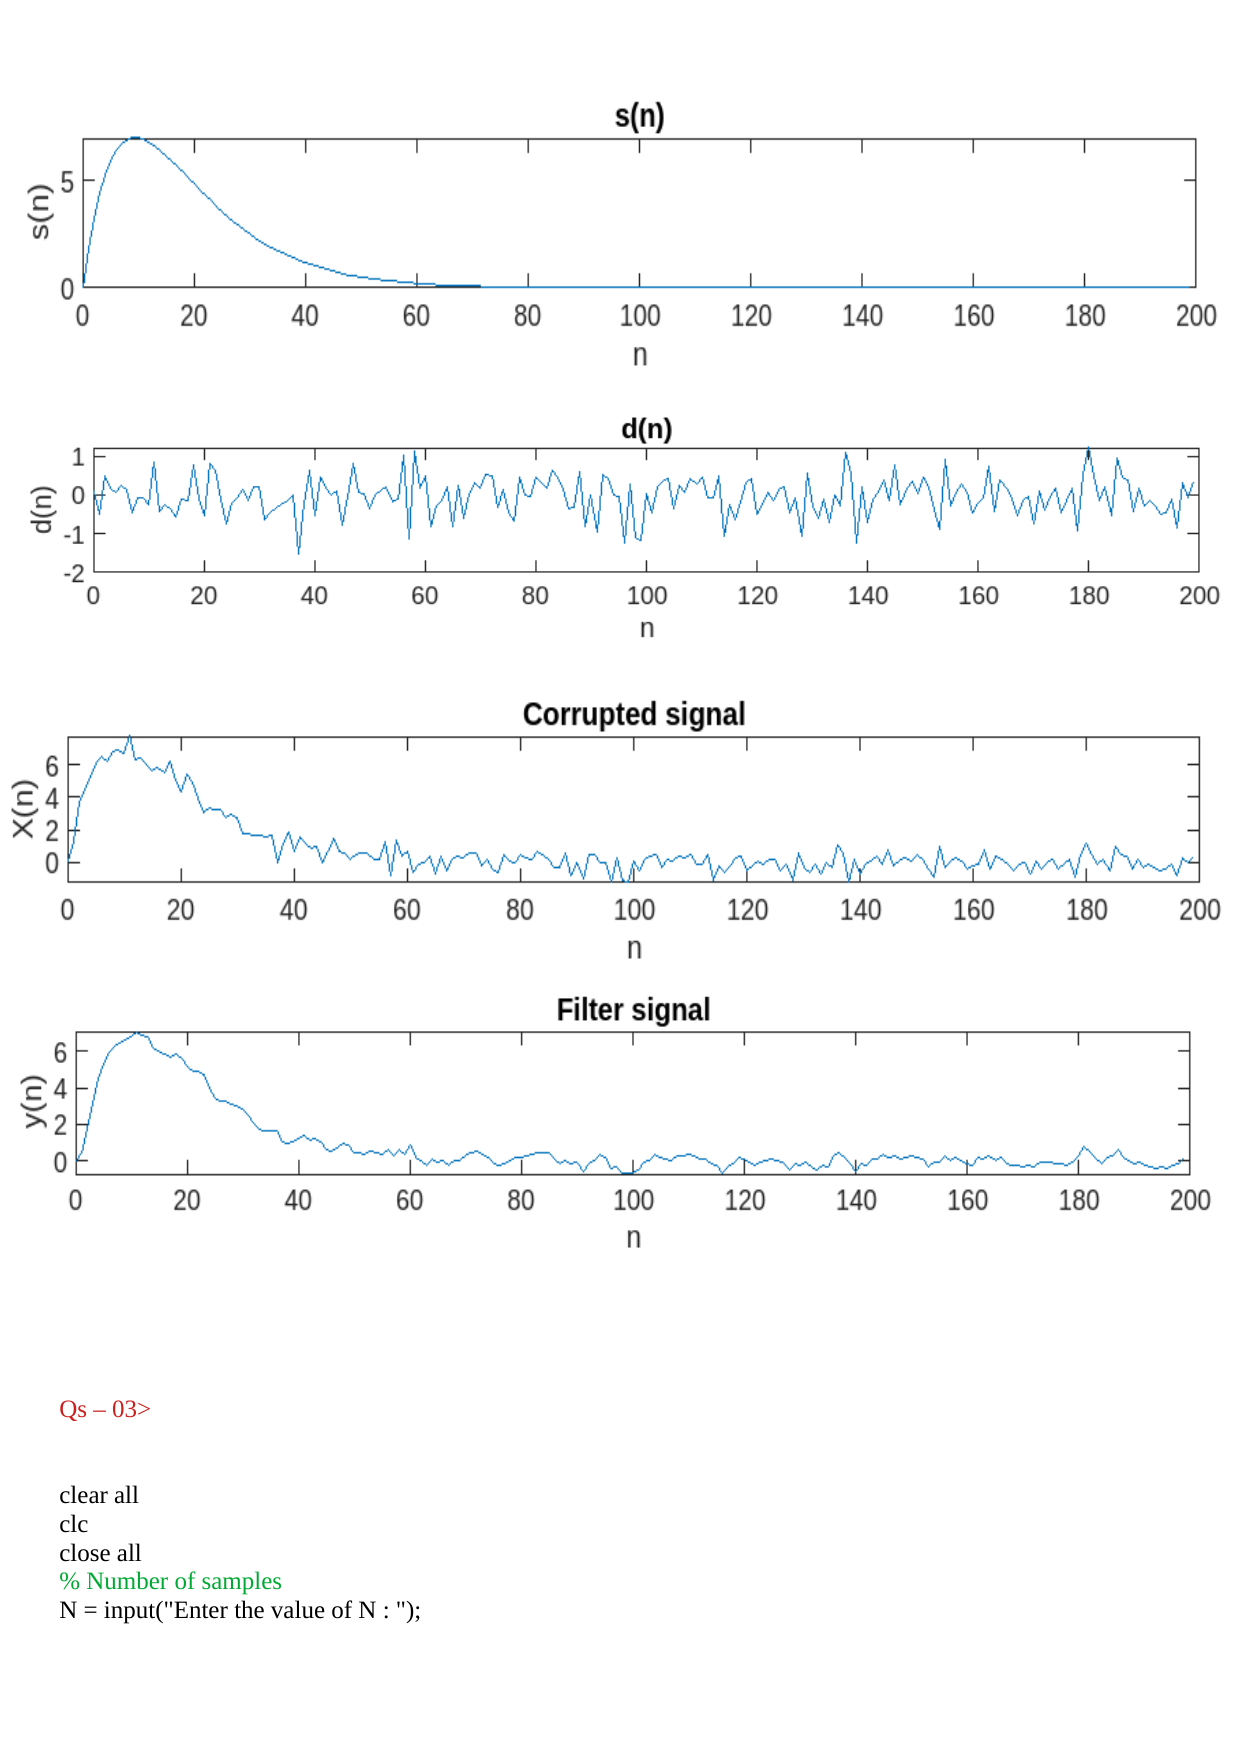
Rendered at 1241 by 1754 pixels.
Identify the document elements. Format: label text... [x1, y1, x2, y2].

picture [28, 415, 1223, 640]
text clc [59, 1509, 1181, 1538]
text Qs – 03> [59, 1394, 1181, 1423]
text close all [59, 1538, 1181, 1566]
text N = input("Enter the value of N : "); [59, 1595, 1181, 1624]
picture [9, 699, 1223, 962]
text % Number of samples [59, 1566, 1181, 1595]
picture [18, 994, 1213, 1251]
text clear all [59, 1480, 1181, 1509]
picture [25, 99, 1220, 369]
